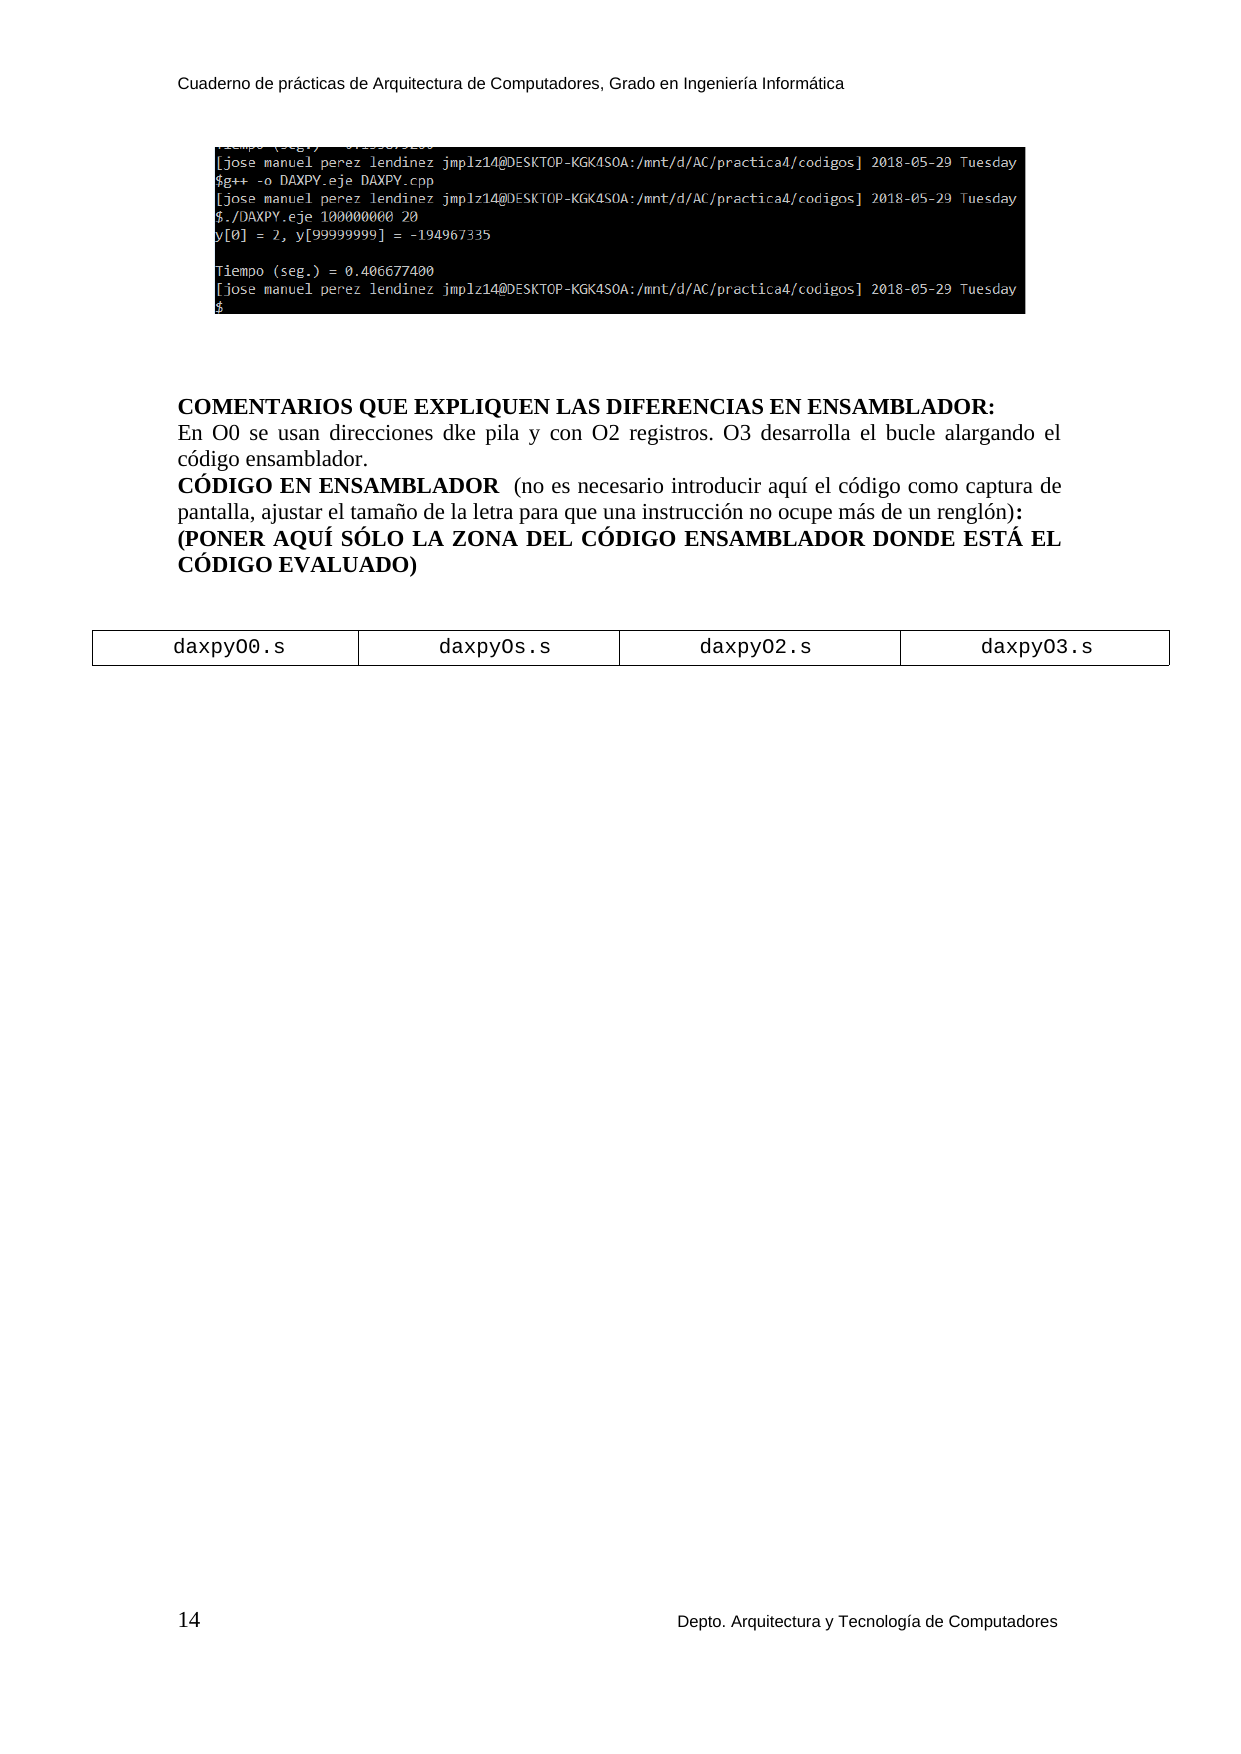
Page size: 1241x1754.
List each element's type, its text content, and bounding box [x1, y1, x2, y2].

text (PONER AQUÍ SÓLO LA ZONA DEL CÓDIGO ENSAMBLADOR DONDE ESTÁ EL CÓDIGO EVALUADO) [177, 524, 1063, 577]
table_header daxpyO3.s [901, 631, 1169, 665]
table_header daxpyOs.s [359, 631, 619, 665]
text CÓDIGO EN ENSAMBLADOR (no es necesario introducir aquí el código como captura de pantalla, ajustar el tamaño de la letra para que una instrucción no ocupe más de un renglón): [177, 472, 1063, 524]
table_header daxpyO0.s [93, 631, 358, 665]
text En O0 se usan direcciones dke pila y con O2 registros. O3 desarrolla el bucle alargando el código ensamblador. [177, 419, 1063, 472]
picture [214, 147, 1026, 314]
text COMENTARIOS QUE EXPLIQUEN LAS DIFERENCIAS EN ENSAMBLADOR: [177, 393, 1063, 419]
table_header daxpyO2.s [620, 631, 900, 665]
